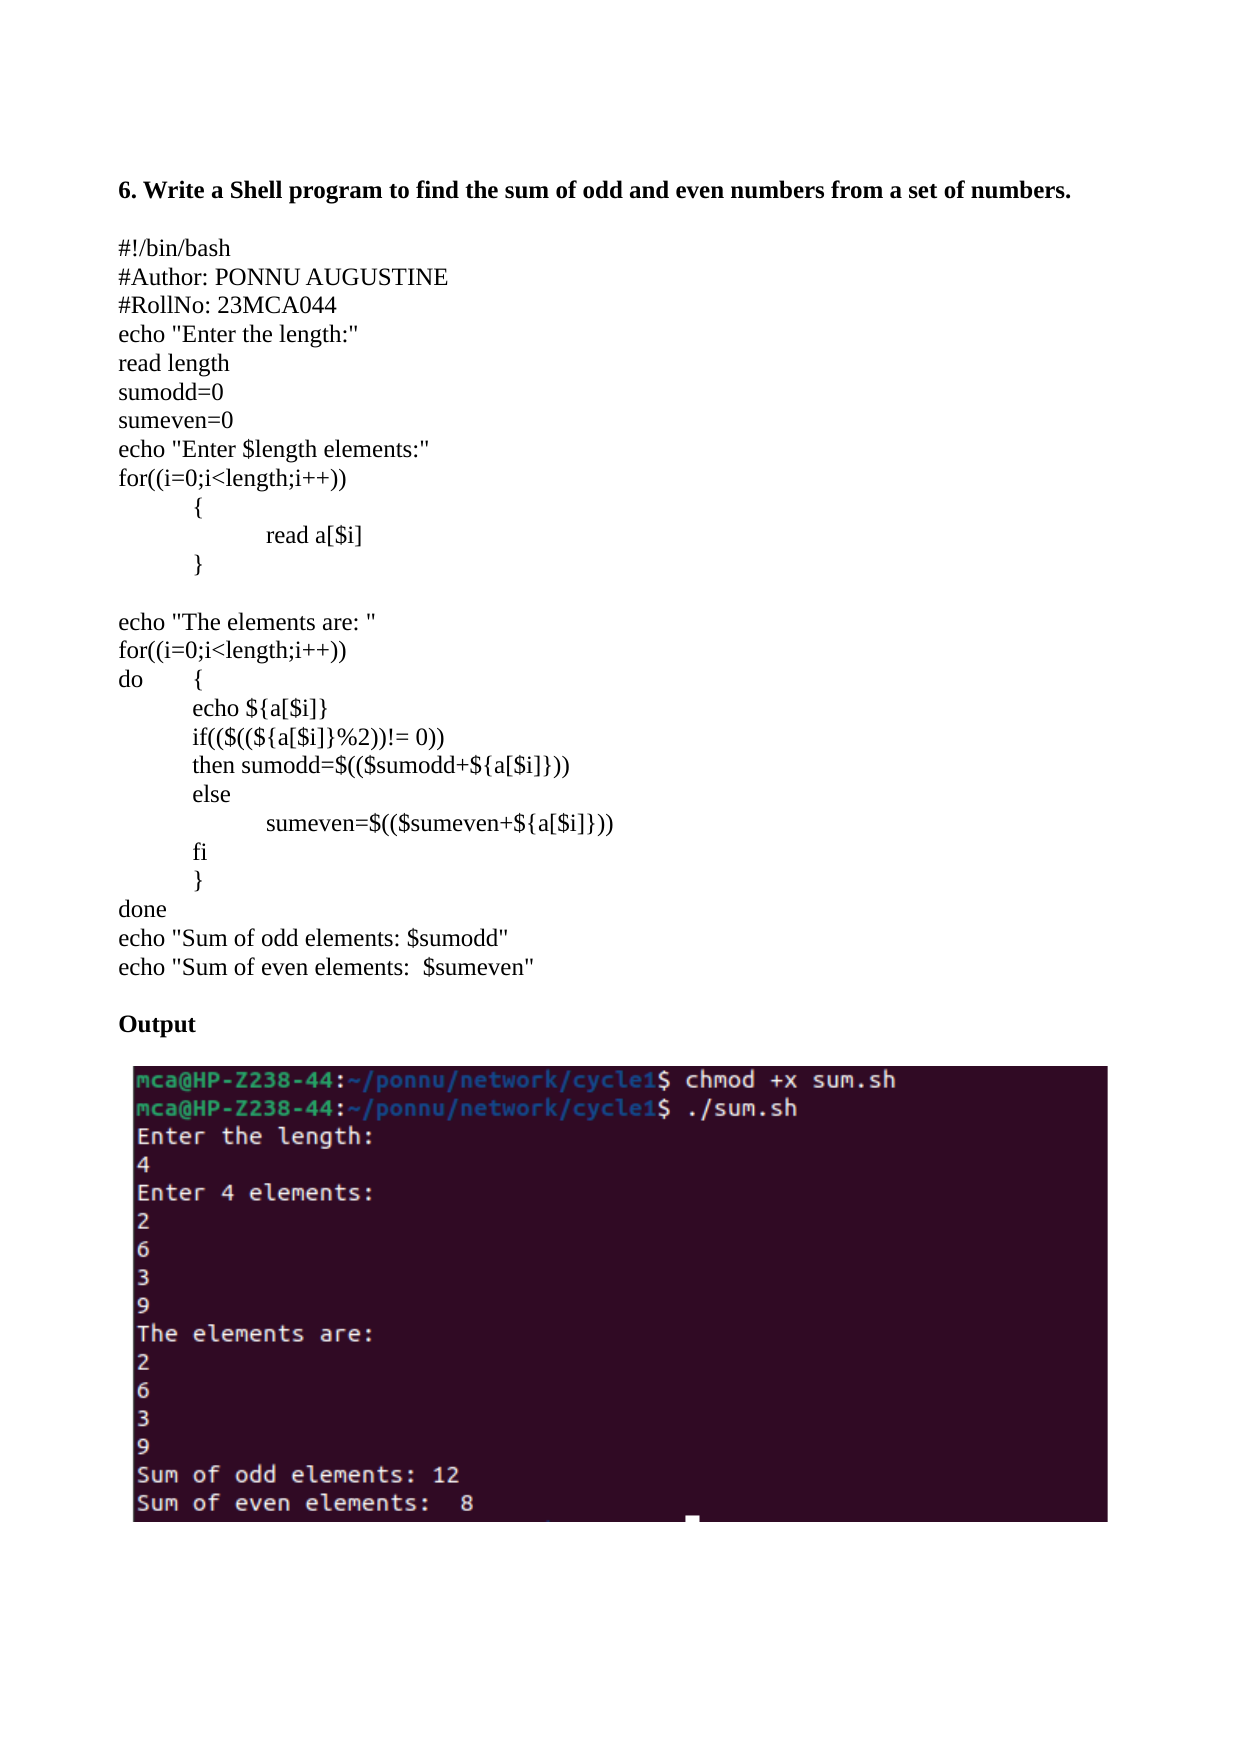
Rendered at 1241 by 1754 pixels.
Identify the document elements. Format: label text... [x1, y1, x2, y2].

text Output [118, 1009, 1122, 1038]
picture [132, 1066, 1108, 1522]
text sumodd=0 [118, 377, 1122, 406]
text echo ${a[$i]} [118, 693, 1122, 722]
text { [118, 492, 1122, 521]
text read length [118, 348, 1122, 377]
text echo "Sum of odd elements: $sumodd" [118, 923, 1122, 952]
text } [118, 866, 1122, 894]
text echo "The elements are: " [118, 607, 1122, 636]
text then sumodd=$(($sumodd+${a[$i]})) [118, 751, 1122, 779]
text #RollNo: 23MCA044 [118, 291, 1122, 319]
text done [118, 894, 1122, 923]
text for((i=0;i<length;i++)) [118, 463, 1122, 492]
text read a[$i] [118, 521, 1122, 549]
text } [118, 549, 1122, 578]
text 6. Write a Shell program to find the sum of odd and even numbers from a set of numbers. [118, 176, 1122, 204]
text echo "Sum of even elements: $sumeven" [118, 952, 1122, 981]
text #!/bin/bash [118, 233, 1122, 262]
text sumeven=$(($sumeven+${a[$i]})) [118, 808, 1122, 837]
text fi [118, 837, 1122, 866]
text for((i=0;i<length;i++)) [118, 636, 1122, 664]
text if(($((${a[$i]}%2))!= 0)) [118, 722, 1122, 751]
text sumeven=0 [118, 406, 1122, 434]
text #Author: PONNU AUGUSTINE [118, 262, 1122, 291]
text echo "Enter the length:" [118, 319, 1122, 348]
text echo "Enter $length elements:" [118, 434, 1122, 463]
text do { [118, 664, 1122, 693]
text else [118, 779, 1122, 808]
